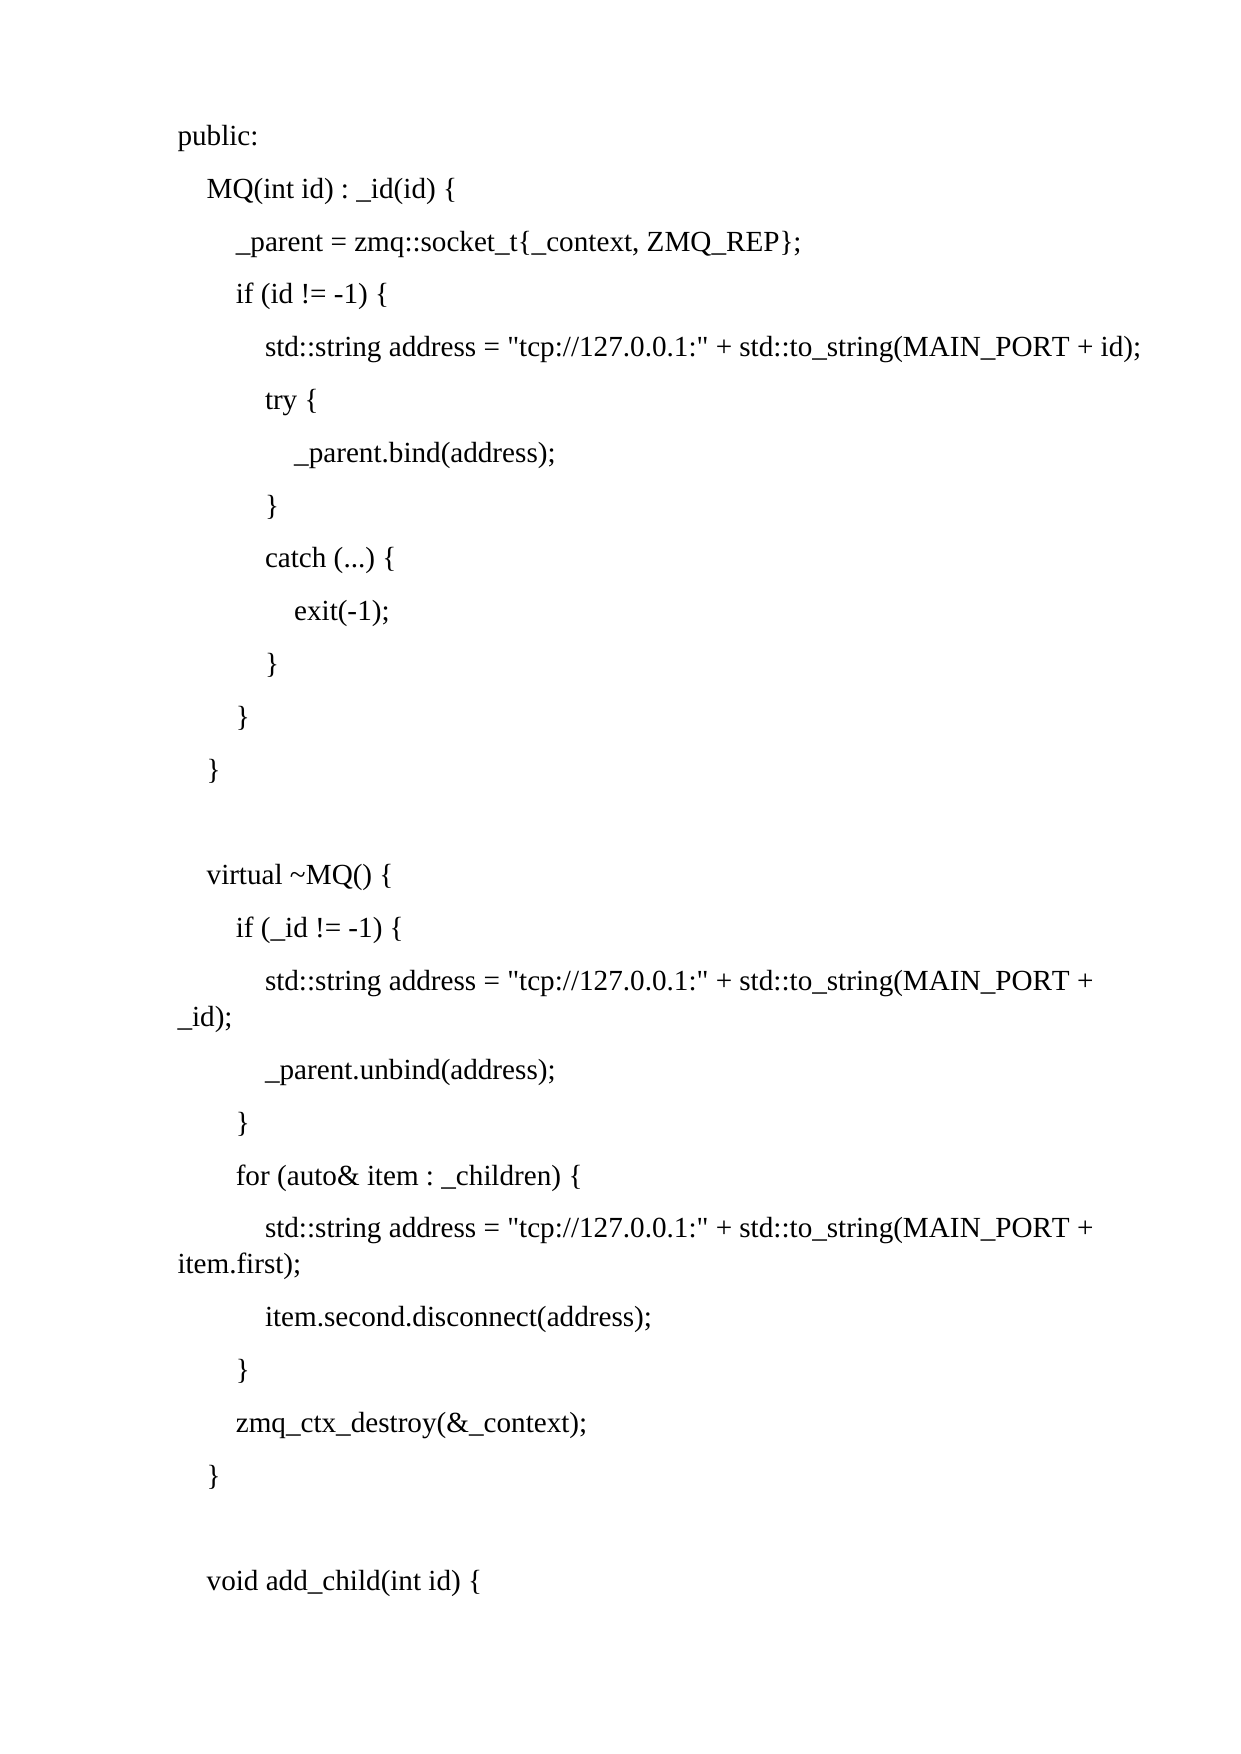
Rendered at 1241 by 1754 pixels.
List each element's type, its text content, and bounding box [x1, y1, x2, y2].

text _parent = zmq::socket_t{_context, ZMQ_REP}; [177, 224, 1152, 257]
text _parent.unbind(address); [177, 1052, 1152, 1086]
text std::string address = "tcp://127.0.0.1:" + std::to_string(MAIN_PORT + id); [177, 329, 1152, 363]
text zmq_ctx_destroy(&_context); [177, 1405, 1152, 1439]
text exit(-1); [177, 593, 1152, 627]
text try { [177, 382, 1152, 416]
text std::string address = "tcp://127.0.0.1:" + std::to_string(MAIN_PORT + item.first); [177, 1211, 1152, 1280]
text } [177, 752, 1152, 785]
text std::string address = "tcp://127.0.0.1:" + std::to_string(MAIN_PORT + _id); [177, 963, 1152, 1033]
text catch (...) { [177, 541, 1152, 574]
text if (_id != -1) { [177, 910, 1152, 944]
text MQ(int id) : _id(id) { [177, 171, 1152, 204]
text } [177, 1352, 1152, 1386]
text for (auto& item : _children) { [177, 1158, 1152, 1191]
text } [177, 646, 1152, 680]
text public: [177, 118, 1152, 152]
text } [177, 1458, 1152, 1491]
text } [177, 1105, 1152, 1138]
text } [177, 699, 1152, 733]
text } [177, 488, 1152, 521]
text _parent.bind(address); [177, 435, 1152, 468]
text item.second.disconnect(address); [177, 1299, 1152, 1333]
text if (id != -1) { [177, 277, 1152, 310]
text void add_child(int id) { [177, 1563, 1152, 1597]
text virtual ~MQ() { [177, 857, 1152, 891]
